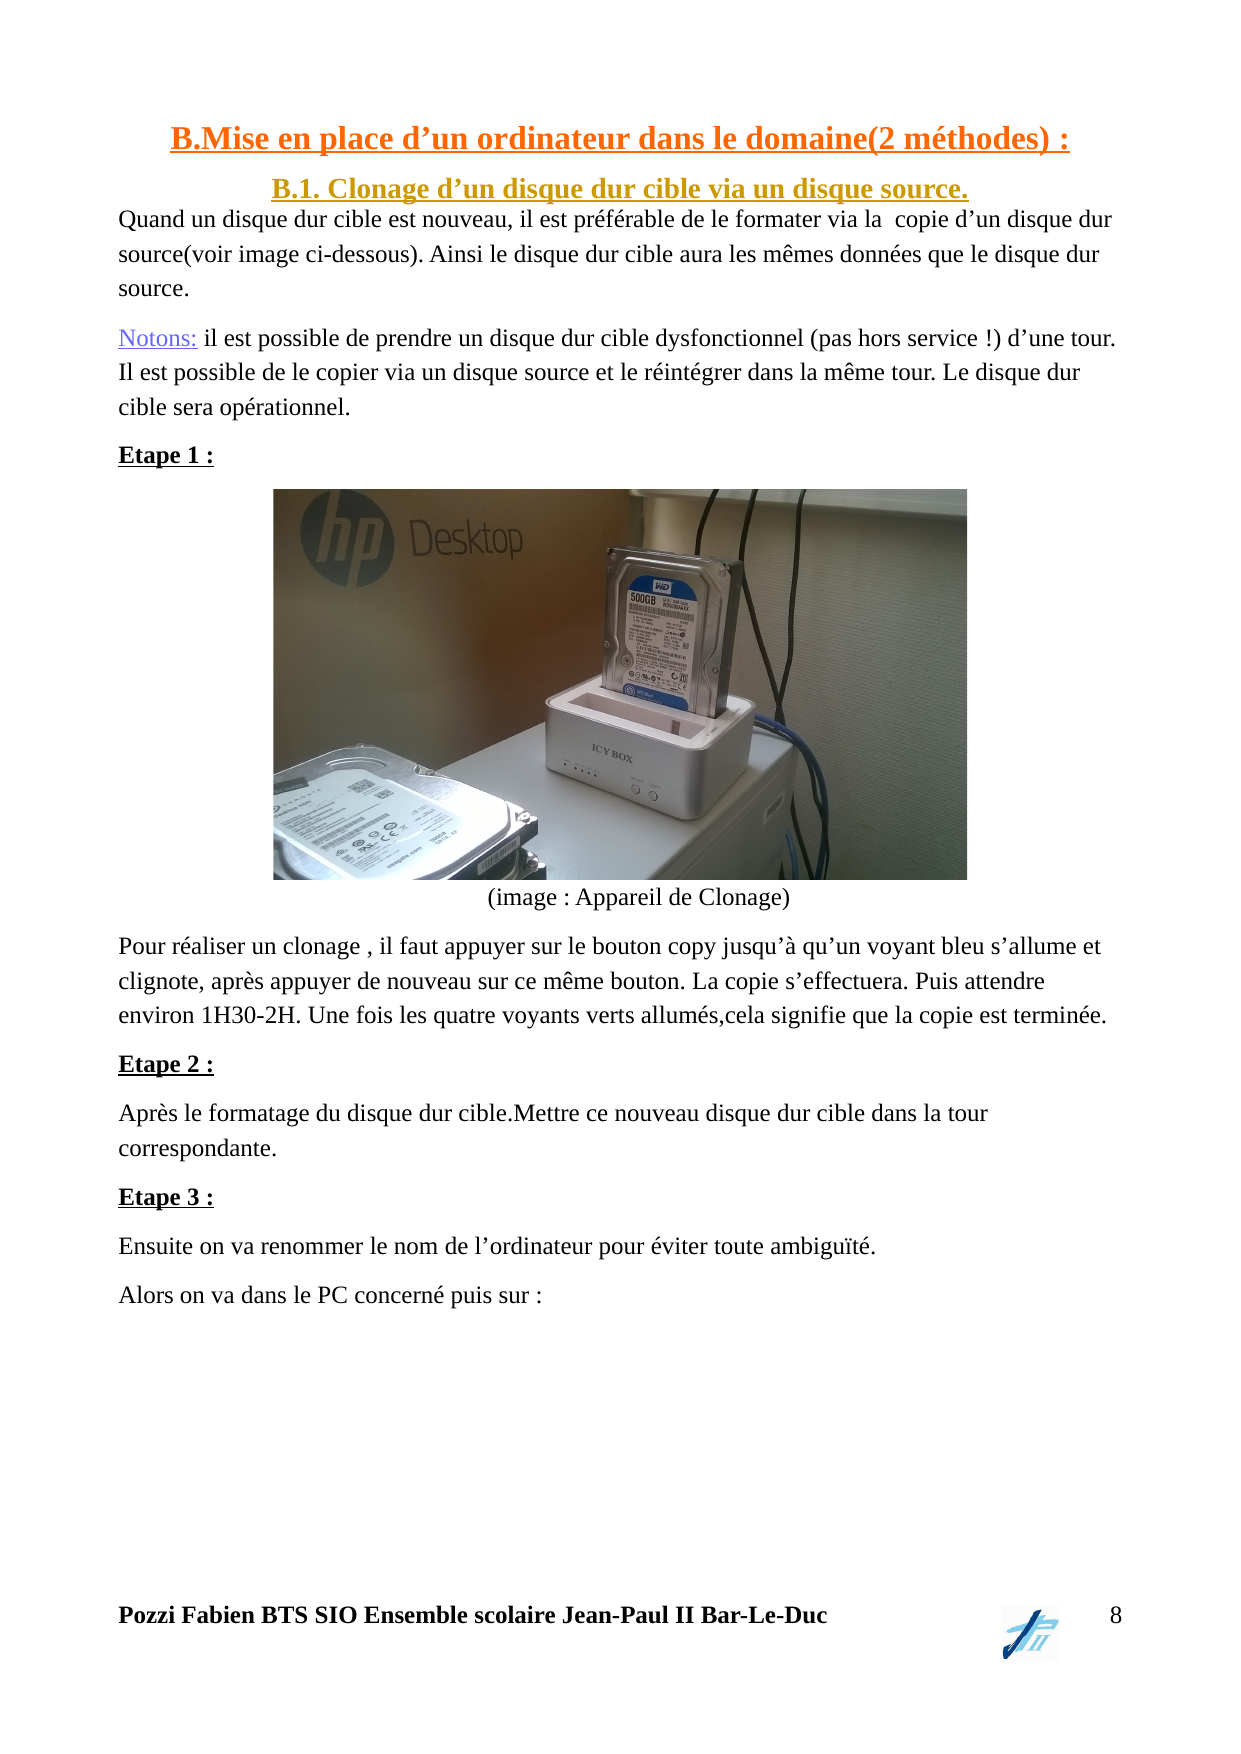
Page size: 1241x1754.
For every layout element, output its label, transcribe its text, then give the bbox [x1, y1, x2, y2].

subtitle B.Mise en place d’un ordinateur dans le domaine(2 méthodes) : [118, 118, 1122, 156]
picture [273, 489, 968, 880]
text Notons: il est possible de prendre un disque dur cible dysfonctionnel (pas hors service !) d’une tour. Il est possible de le copier via un disque source et le réintégrer dans la même tour. Le disque dur cible sera opérationnel. [118, 323, 1122, 420]
text Quand un disque dur cible est nouveau, il est préférable de le formater via la copie d’un disque dur source(voir image ci-dessous). Ainsi le disque dur cible aura les mêmes données que le disque dur source. [118, 204, 1122, 302]
subtitle B.1. Clonage d’un disque dur cible via un disque source. [118, 171, 1122, 204]
text Après le formatage du disque dur cible.Mettre ce nouveau disque dur cible dans la tour correspondante. [118, 1098, 1122, 1162]
text (image : Appareil de Clonage) [118, 882, 1122, 911]
text Pour réaliser un clonage , il faut appuyer sur le bouton copy jusqu’à qu’un voyant bleu s’allume et clignote, après appuyer de nouveau sur ce même bouton. La copie s’effectuera. Puis attendre environ 1H30-2H. Une fois les quatre voyants verts allumés,cela signifie que la copie est terminée. [118, 931, 1122, 1029]
text Ensuite on va renommer le nom de l’ordinateur pour éviter toute ambiguïté. [118, 1231, 1122, 1260]
text Etape 2 : [118, 1049, 1122, 1078]
text Etape 3 : [118, 1182, 1122, 1211]
text Alors on va dans le PC concerné puis sur : [118, 1280, 1122, 1309]
picture [1001, 1605, 1060, 1662]
text Etape 1 : [118, 441, 1122, 469]
